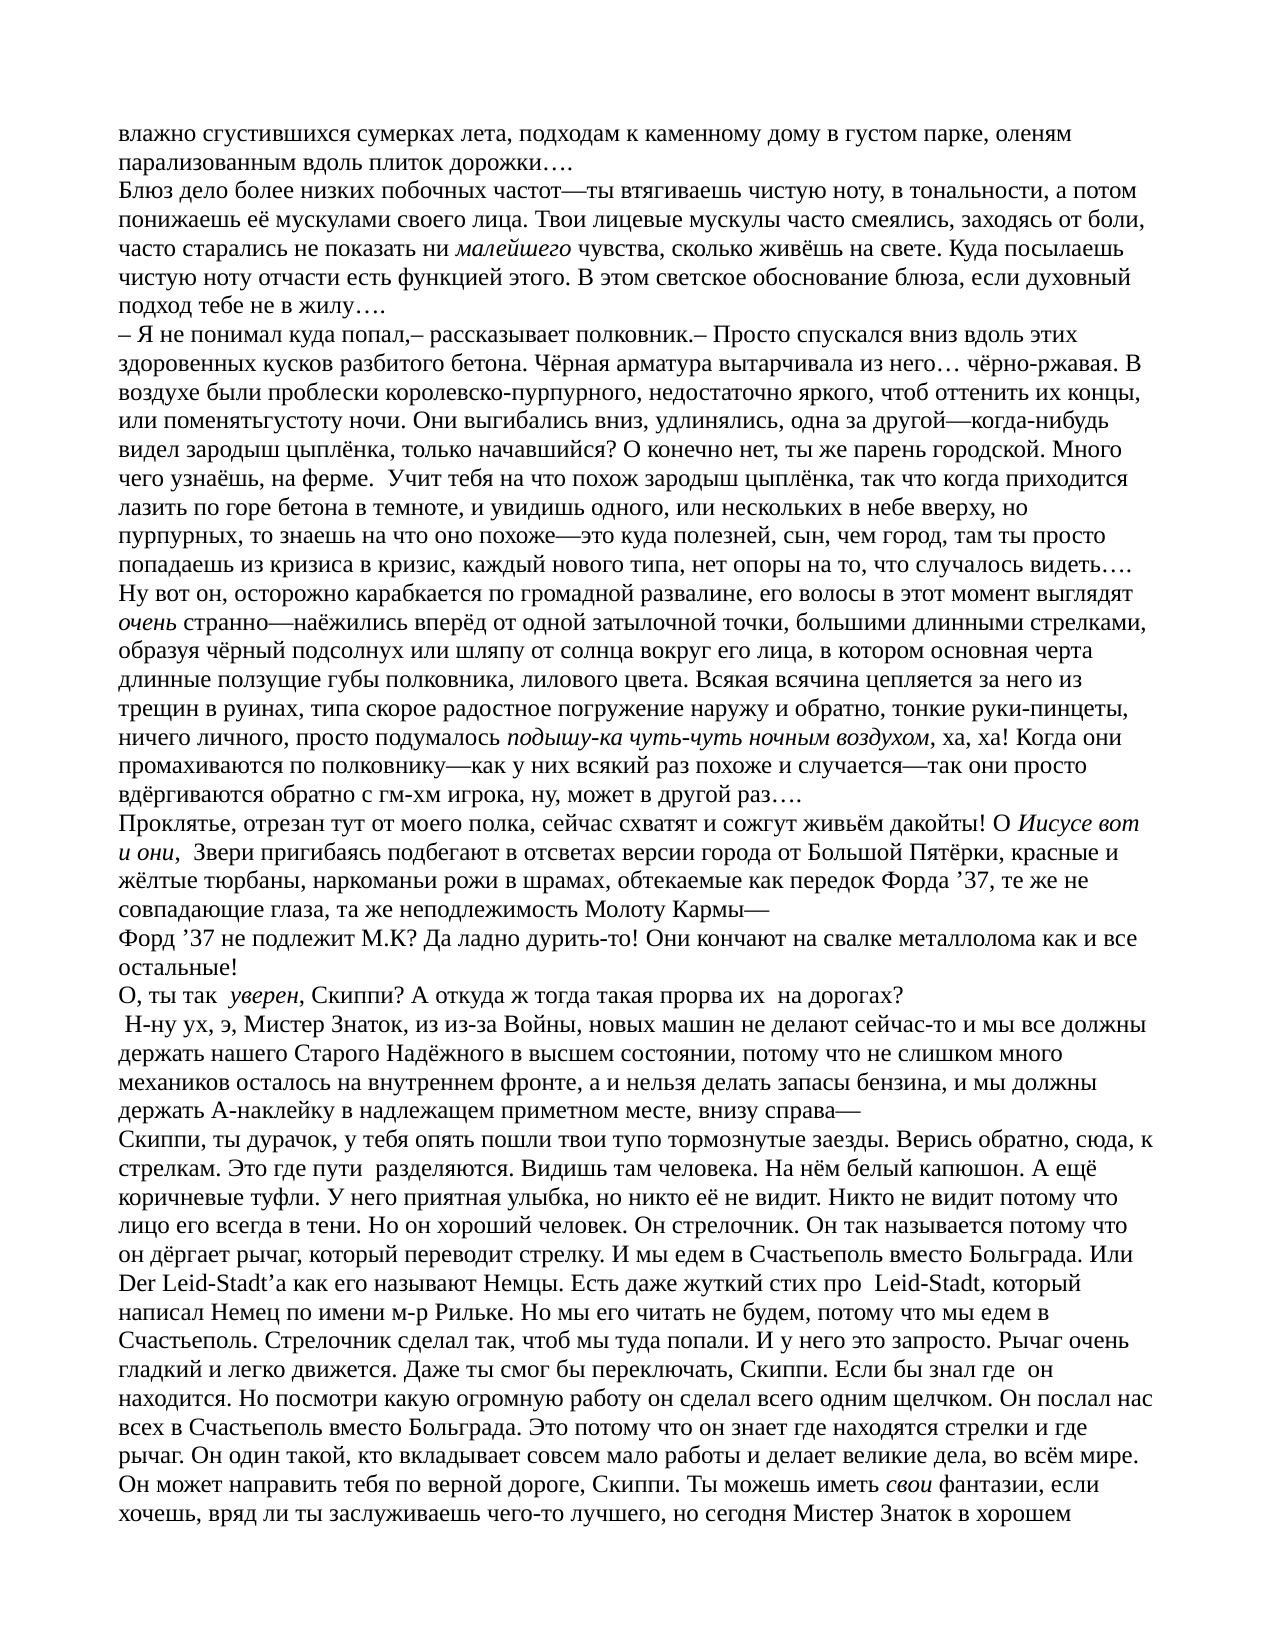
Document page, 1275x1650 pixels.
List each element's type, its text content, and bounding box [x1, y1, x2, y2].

text Ну вот он, осторожно карабкается по громадной развалине, его волосы в этот момент выглядят очень странно—наёжились вперёд от одной затылочной точки, большими длинными стрелками, образуя чёрный подсолнух или шляпу от солнца вокруг его лица, в котором основная черта длинные ползущие губы полковника, лилового цвета. Всякая всячина цепляется за него из трещин в руинах, типа скорое радостное погружение наружу и обратно, тонкие руки-пинцеты, ничего личного, просто подумалось подышу-ка чуть-чуть ночным воздухом, ха, ха! Когда они промахиваются по полковнику—как у них всякий раз похоже и случается—так они просто вдёргиваются обратно с гм-хм игрока, ну, может в другой раз…. [118, 578, 1157, 808]
text влажно сгустившихся сумерках лета, подходам к каменному дому в густом парке, оленям парализованным вдоль плиток дорожки…. [118, 118, 1157, 176]
text – Я не понимал куда попал,– рассказывает полковник.– Просто спускался вниз вдоль этих здоровенных кусков разбитого бетона. Чёрная арматура вытарчивала из него… чёрно-ржавая. В воздухе были проблески королевско-пурпурного, недостаточно яркого, чтоб оттенить их концы, или поменятьгустоту ночи. Они выгибались вниз, удлинялись, одна за другой—когда-нибудь видел зародыш цыплёнка, только начавшийся? О конечно нет, ты же парень городской. Много чего узнаёшь, на ферме. Учит тебя на что похож зародыш цыплёнка, так что когда приходится лазить по горе бетона в темноте, и увидишь одного, или нескольких в небе вверху, но пурпурных, то знаешь на что оно похоже—это куда полезней, сын, чем город, там ты просто попадаешь из кризиса в кризис, каждый нового типа, нет опоры на то, что случалось видеть…. [118, 319, 1157, 578]
text Скиппи, ты дурачок, у тебя опять пошли твои тупо тормознутые заезды. Верись обратно, сюда, к стрелкам. Это где пути разделяются. Видишь там человека. На нём белый капюшон. А ещё коричневые туфли. У него приятная улыбка, но никто её не видит. Никто не видит потому что лицо его всегда в тени. Но он хороший человек. Он стрелочник. Он так называется потому что он дёргает рычаг, который переводит стрелку. И мы едем в Счастьеполь вместо Больграда. Или Der Leid-Stadt’а как его называют Немцы. Есть даже жуткий стих про Leid-Stadt, который написал Немец по имени м-р Рильке. Но мы его читать не будем, потому что мы едем в Счастьеполь. Стрелочник сделал так, чтоб мы туда попали. И у него это запросто. Рычаг очень гладкий и легко движется. Даже ты смог бы переключать, Скиппи. Если бы знал где он находится. Но посмотри какую огромную работу он сделал всего одним щелчком. Он послал нас всех в Счастьеполь вместо Больграда. Это потому что он знает где находятся стрелки и где рычаг. Он один такой, кто вкладывает совсем мало работы и делает великие дела, во всём мире. Он может направить тебя по верной дороге, Скиппи. Ты можешь иметь свои фантазии, если хочешь, вряд ли ты заслуживаешь чего-то лучшего, но сегодня Мистер Знаток в хорошем [118, 1124, 1157, 1527]
text Форд ’37 не подлежит М.К? Да ладно дурить-то! Они кончают на свалке металлолома как и все остальные! [118, 923, 1157, 981]
text О, ты так уверен, Скиппи? А откуда ж тогда такая прорва их на дорогах? [118, 981, 1157, 1009]
text Блюз дело более низких побочных частот—ты втягиваешь чистую ноту, в тональности, а потом понижаешь её мускулами своего лица. Твои лицевые мускулы часто смеялись, заходясь от боли, часто старались не показать ни малейшего чувства, сколько живёшь на свете. Куда посылаешь чистую ноту отчасти есть функцией этого. В этом светское обоснование блюза, если духовный подход тебе не в жилу…. [118, 176, 1157, 319]
text Проклятье, отрезан тут от моего полка, сейчас схватят и сожгут живьём дакойты! О Иисусе вот и они, Звери пригибаясь подбегают в отсветах версии города от Большой Пятёрки, красные и жёлтые тюрбаны, наркоманьи рожи в шрамах, обтекаемые как передок Форда ’37, те же не совпадающие глаза, та же неподлежимость Молоту Кармы— [118, 808, 1157, 923]
text Н-ну ух, э, Мистер Знаток, из из-за Войны, новых машин не делают сейчас-то и мы все должны держать нашего Старого Надёжного в высшем состоянии, потому что не слишком много механиков осталось на внутреннем фронте, а и нельзя делать запасы бензина, и мы должны держать А-наклейку в надлежащем приметном месте, внизу справа— [118, 1009, 1157, 1124]
